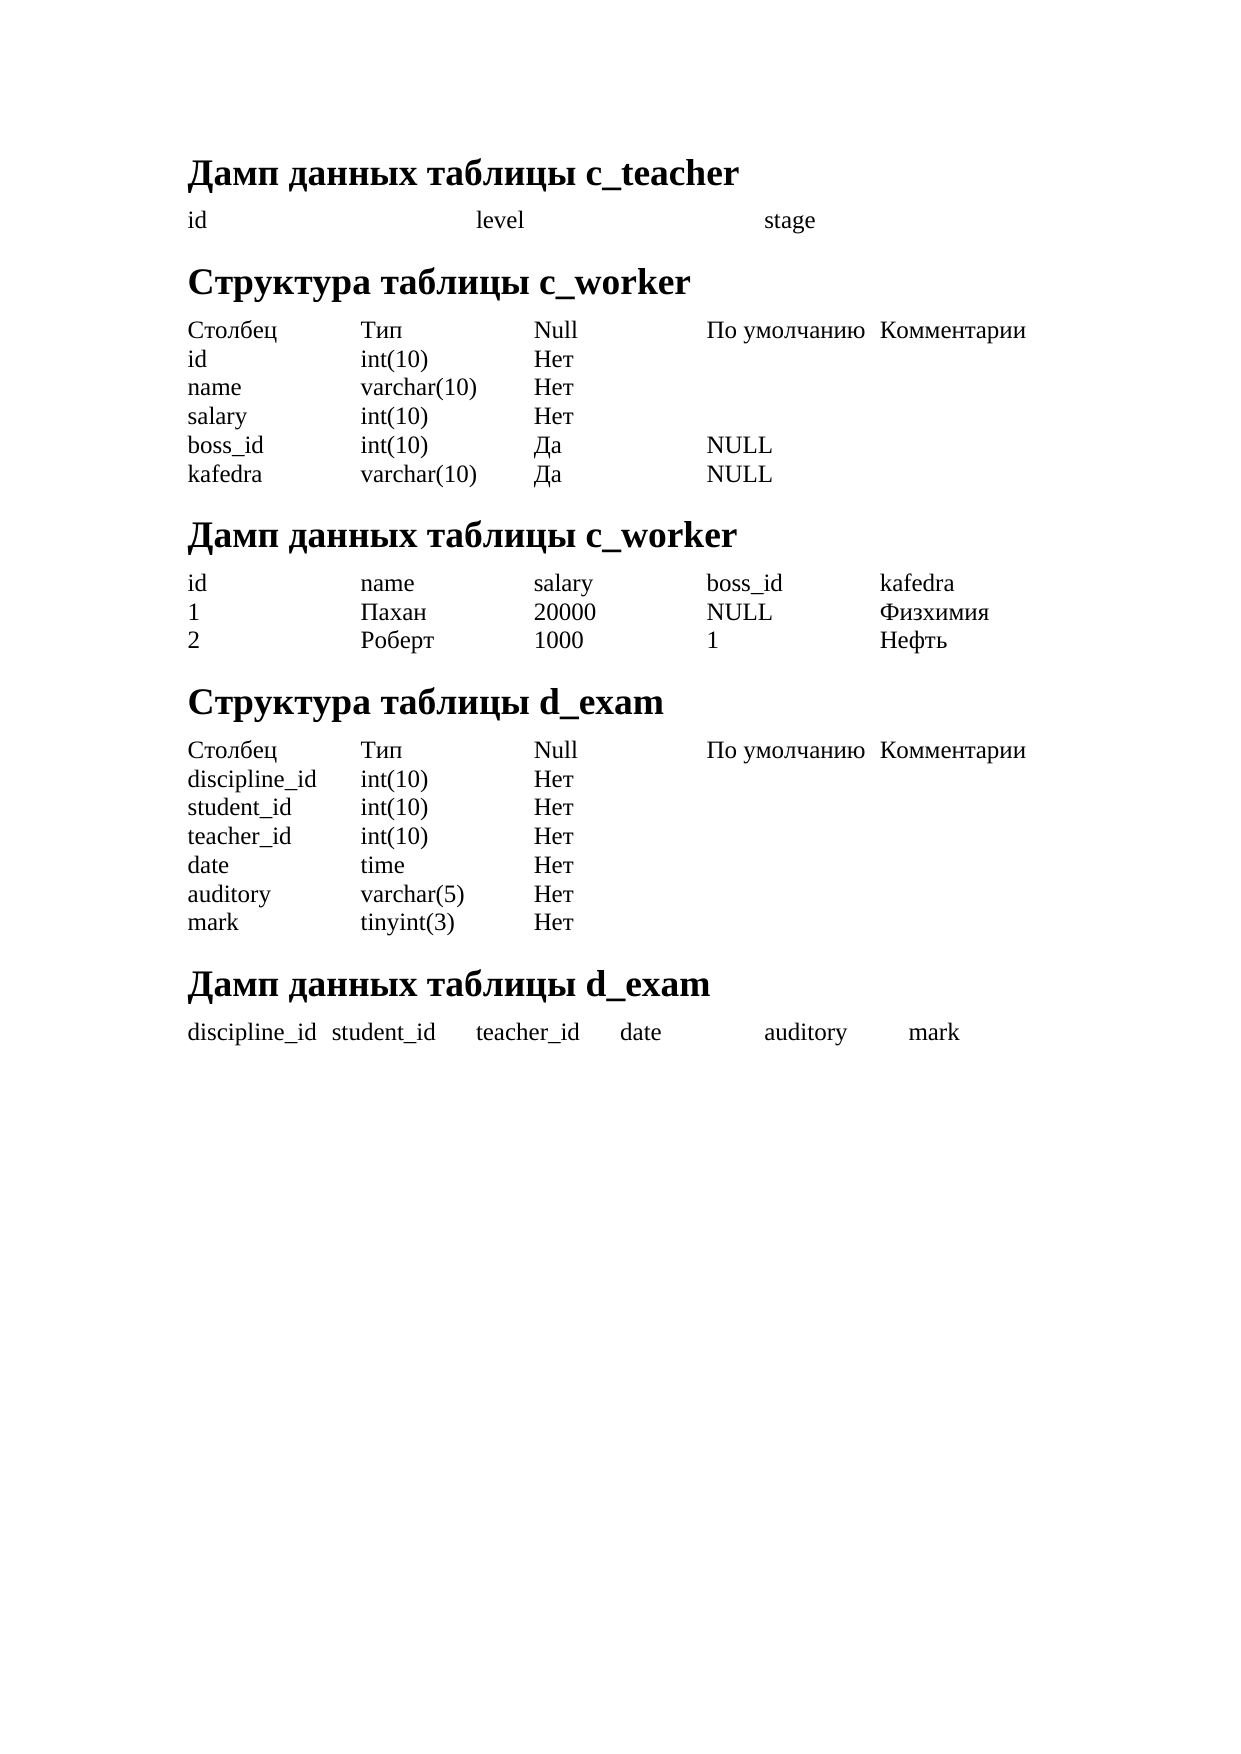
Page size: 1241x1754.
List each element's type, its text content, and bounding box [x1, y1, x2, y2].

table_header Столбец [188, 315, 360, 344]
table_header level [476, 206, 764, 234]
table_cell [706, 850, 879, 879]
table_header Тип [360, 735, 533, 764]
table_header name [360, 568, 533, 597]
table_header Столбец [188, 735, 360, 764]
table_header Null [534, 315, 706, 344]
table_cell Нет [534, 850, 706, 879]
table_header Null [534, 735, 706, 764]
table_cell Нет [534, 373, 706, 401]
table_cell Нет [534, 821, 706, 850]
table_header salary [534, 568, 706, 597]
table_cell [880, 793, 1053, 821]
subtitle Структура таблицы d_exam [187, 679, 1053, 722]
table_cell [706, 401, 879, 430]
table_cell int(10) [360, 401, 533, 430]
table_cell [706, 764, 879, 792]
table_cell [880, 850, 1053, 879]
table_cell boss_id [188, 430, 360, 459]
table_cell int(10) [360, 764, 533, 792]
table_cell [706, 879, 879, 907]
table_cell tinyint(3) [360, 908, 533, 936]
table_cell [880, 344, 1053, 372]
table_cell int(10) [360, 344, 533, 372]
table_cell [706, 908, 879, 936]
table_cell 1 [188, 597, 360, 626]
table_header id [188, 568, 360, 597]
table_cell 2 [188, 626, 360, 654]
table_header id [188, 206, 476, 234]
table_header auditory [764, 1017, 908, 1046]
table_cell 20000 [534, 597, 706, 626]
table_cell [880, 430, 1053, 459]
table_cell [880, 401, 1053, 430]
table_cell Физхимия [880, 597, 1053, 626]
table_cell Нет [534, 793, 706, 821]
table_header stage [764, 206, 1053, 234]
table_header discipline_id [188, 1017, 332, 1046]
table_cell int(10) [360, 793, 533, 821]
table_cell Нет [534, 764, 706, 792]
table_cell NULL [706, 459, 879, 487]
table_cell [880, 764, 1053, 792]
table_cell [880, 908, 1053, 936]
table_cell [880, 821, 1053, 850]
table_cell date [188, 850, 360, 879]
table_cell Да [534, 430, 706, 459]
table_header По умолчанию [706, 315, 879, 344]
table_cell Пахан [360, 597, 533, 626]
subtitle Дамп данных таблицы c_worker [187, 512, 1053, 556]
table_cell id [188, 344, 360, 372]
table_cell [880, 459, 1053, 487]
table_cell teacher_id [188, 821, 360, 850]
table_cell varchar(10) [360, 459, 533, 487]
table_header Комментарии [880, 315, 1053, 344]
table_cell kafedra [188, 459, 360, 487]
table_cell Нет [534, 908, 706, 936]
table_cell Да [534, 459, 706, 487]
table_cell Нет [534, 344, 706, 372]
table_cell [706, 821, 879, 850]
table_header kafedra [880, 568, 1053, 597]
table_cell NULL [706, 597, 879, 626]
table_cell [706, 344, 879, 372]
table_header Комментарии [880, 735, 1053, 764]
table_header student_id [332, 1017, 476, 1046]
table_cell Роберт [360, 626, 533, 654]
table_cell discipline_id [188, 764, 360, 792]
table_header boss_id [706, 568, 879, 597]
table_cell Нет [534, 879, 706, 907]
table_header Тип [360, 315, 533, 344]
table_cell varchar(10) [360, 373, 533, 401]
table_cell mark [188, 908, 360, 936]
table_cell varchar(5) [360, 879, 533, 907]
subtitle Дамп данных таблицы c_teacher [187, 150, 1053, 193]
table_cell 1000 [534, 626, 706, 654]
table_cell [880, 879, 1053, 907]
subtitle Структура таблицы c_worker [187, 259, 1053, 302]
table_cell name [188, 373, 360, 401]
table_cell 1 [706, 626, 879, 654]
table_cell int(10) [360, 430, 533, 459]
table_cell NULL [706, 430, 879, 459]
table_cell [706, 373, 879, 401]
table_cell time [360, 850, 533, 879]
table_cell [880, 373, 1053, 401]
table_header mark [908, 1017, 1053, 1046]
table_cell student_id [188, 793, 360, 821]
subtitle Дамп данных таблицы d_exam [187, 961, 1053, 1004]
table_cell auditory [188, 879, 360, 907]
table_header По умолчанию [706, 735, 879, 764]
table_cell salary [188, 401, 360, 430]
table_header teacher_id [476, 1017, 620, 1046]
table_cell Нет [534, 401, 706, 430]
table_header date [620, 1017, 764, 1046]
table_cell int(10) [360, 821, 533, 850]
table_cell Нефть [880, 626, 1053, 654]
table_cell [706, 793, 879, 821]
